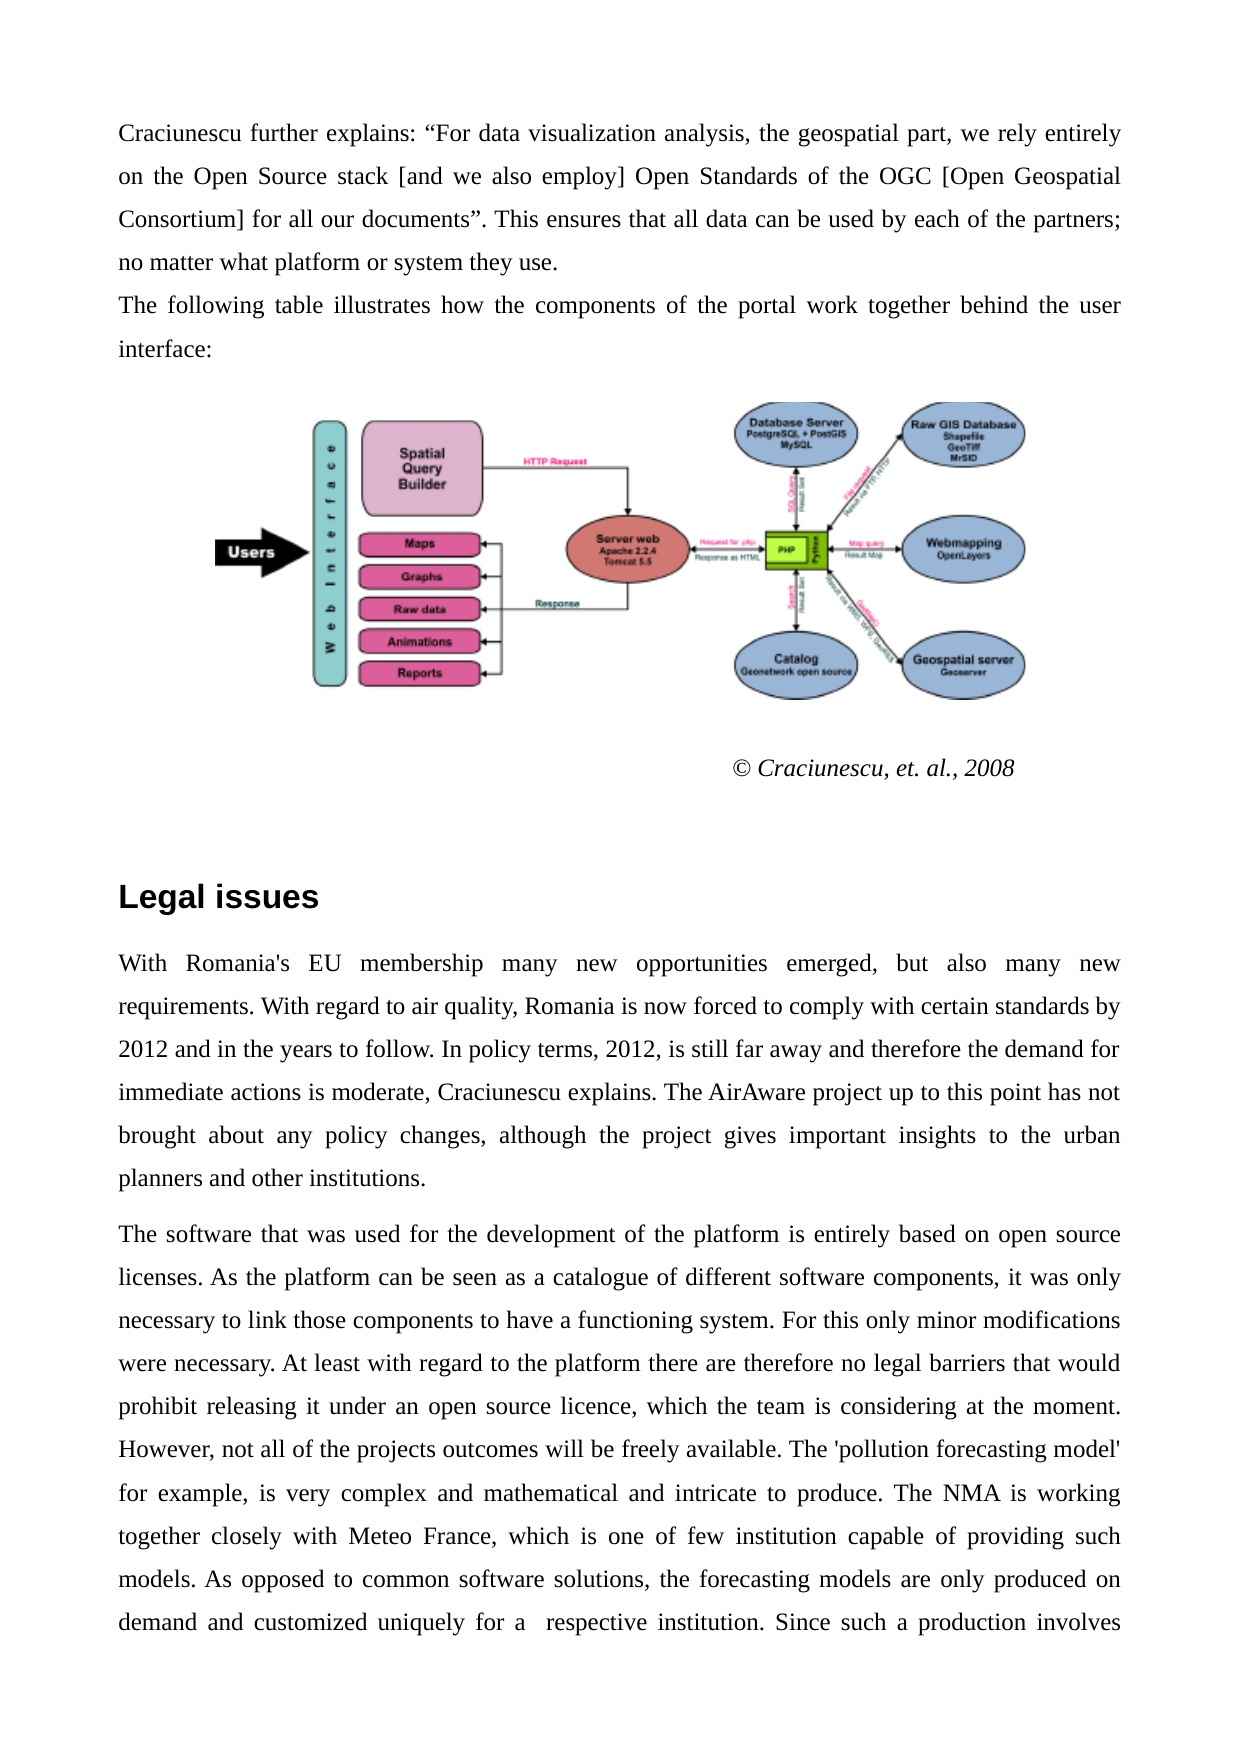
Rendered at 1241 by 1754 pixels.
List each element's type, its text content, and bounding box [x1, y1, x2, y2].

text © Craciunescu, et. al., 2008 [215, 753, 1025, 782]
text The software that was used for the development of the platform is entirely based on open source licenses. As the platform can be seen as a catalogue of different software components, it was only necessary to link those components to have a functioning system. For this only minor modifications were necessary. At least with regard to the platform there are therefore no legal barriers that would prohibit releasing it under an open source licence, which the team is considering at the moment. However, not all of the projects outcomes will be freely available. The 'pollution forecasting model' for example, is very complex and mathematical and intricate to produce. The NMA is working together closely with Meteo France, which is one of few institution capable of providing such models. As opposed to common software solutions, the forecasting models are only produced on demand and customized uniquely for a respective institution. Since such a production involves [118, 1219, 1122, 1636]
text With Romania's EU membership many new opportunities emerged, but also many new requirements. With regard to air quality, Romania is now forced to comply with certain standards by 2012 and in the years to follow. In policy terms, 2012, is still far away and therefore the demand for immediate actions is moderate, Craciunescu explains. The AirAware project up to this point has not brought about any policy changes, although the project gives important insights to the urban planners and other institutions. [118, 948, 1122, 1192]
text The following table illustrates how the components of the portal work together behind the user interface: [118, 291, 1122, 362]
text Craciunescu further explains: “For data visualization analysis, the geospatial part, we rely entirely on the Open Source stack [and we also employ] Open Standards of the OGC [Open Geospatial Consortium] for all our documents”. This ensures that all data can be used by each of the partners; no matter what platform or system they use. [118, 118, 1122, 276]
subtitle Legal issues [118, 877, 1122, 916]
picture [215, 402, 1026, 700]
